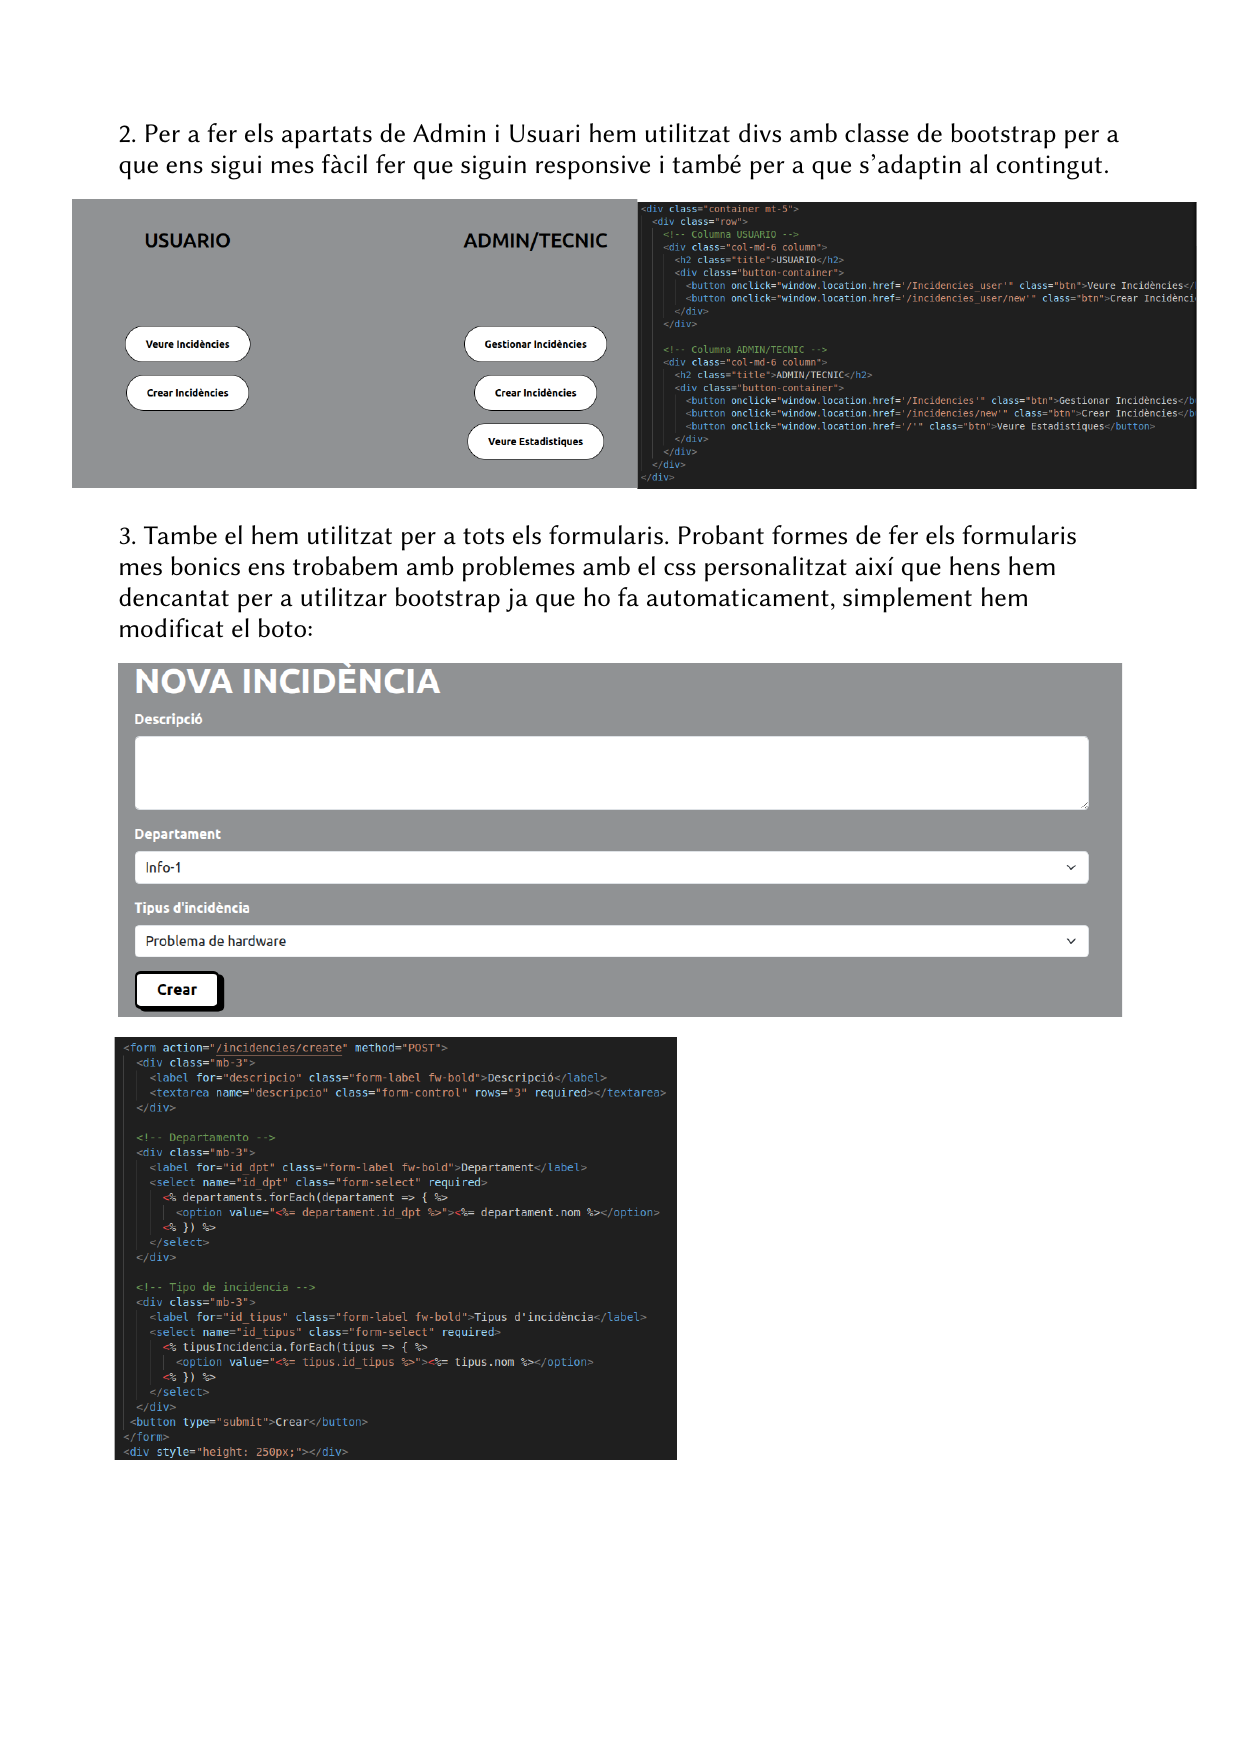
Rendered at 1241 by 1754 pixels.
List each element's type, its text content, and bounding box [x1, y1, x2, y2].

picture [72, 199, 1197, 489]
text 2. Per a fer els apartats de Admin i Usuari hem utilitzat divs amb classe de bootstrap per a que ens sigui mes fàcil fer que siguin responsive i també per a que s’adaptin al contingut. [118, 118, 1122, 180]
text 3. Tambe el hem utilitzat per a tots els formularis. Probant formes de fer els formularis mes bonics ens trobabem amb problemes amb el css personalitzat així que hens hem dencantat per a utilitzar bootstrap ja que ho fa automaticament, simplement hem modificat el boto: [118, 520, 1122, 644]
picture [118, 663, 1123, 1017]
picture [114, 1037, 677, 1460]
